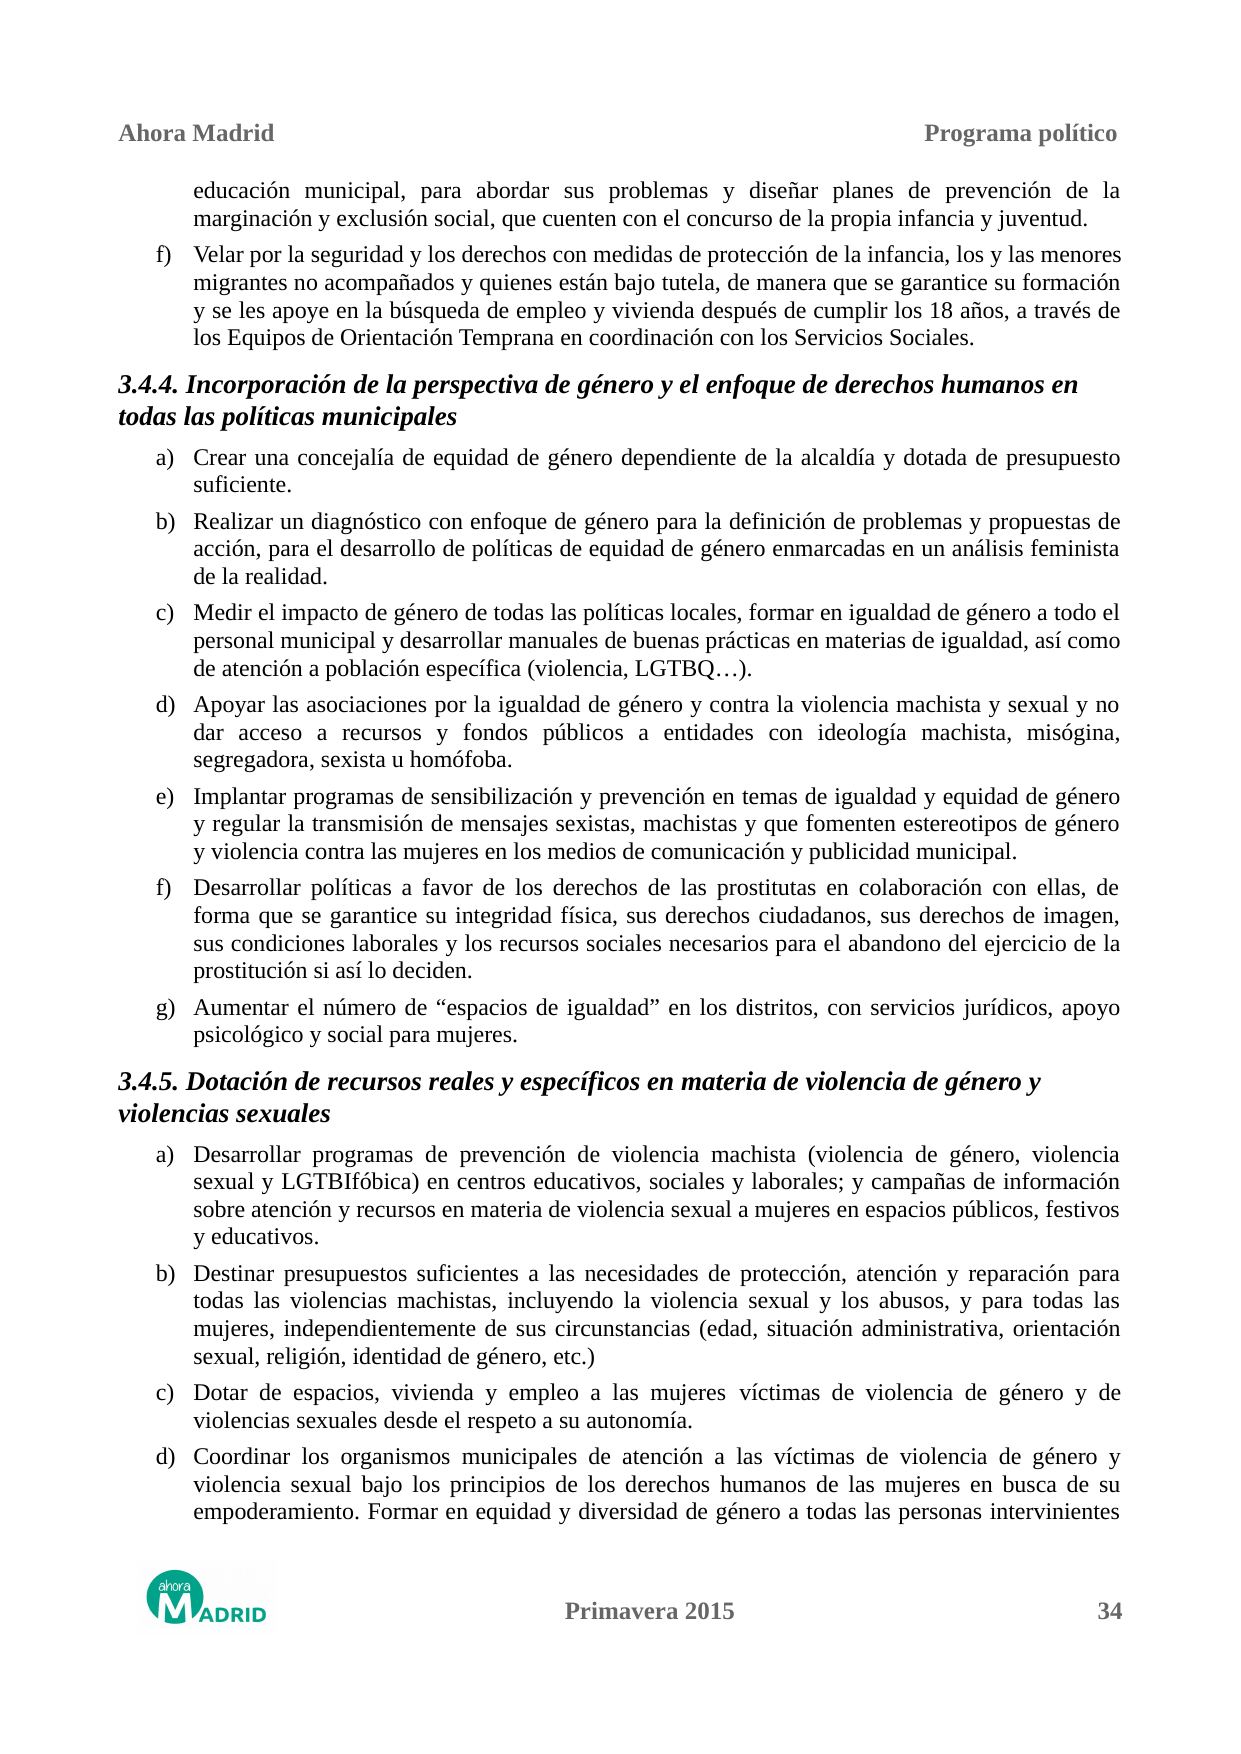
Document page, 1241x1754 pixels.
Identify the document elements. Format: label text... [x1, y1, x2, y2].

list educación municipal, para abordar sus problemas y diseñar planes de prevención de la marginación y exclusión social, que cuenten con el concurso de la propia infancia y juventud. [156, 176, 1122, 232]
list Realizar un diagnóstico con enfoque de género para la definición de problemas y propuestas de acción, para el desarrollo de políticas de equidad de género enmarcadas en un análisis feminista de la realidad. [156, 507, 1122, 589]
picture [137, 1560, 278, 1636]
list 3.4.5. Dotación de recursos reales y específicos en materia de violencia de género y violencias sexuales [118, 1066, 1122, 1128]
list Apoyar las asociaciones por la igualdad de género y contra la violencia machista y sexual y no dar acceso a recursos y fondos públicos a entidades con ideología machista, misógina, segregadora, sexista u homófoba. [156, 690, 1122, 773]
list Velar por la seguridad y los derechos con medidas de protección de la infancia, los y las menores migrantes no acompañados y quienes están bajo tutela, de manera que se garantice su formación y se les apoye en la búsqueda de empleo y vivienda después de cumplir los 18 años, a través de los Equipos de Orientación Temprana en coordinación con los Servicios Sociales. [156, 240, 1122, 351]
list Aumentar el número de “espacios de igualdad” en los distritos, con servicios jurídicos, apoyo psicológico y social para mujeres. [156, 993, 1122, 1048]
list Medir el impacto de género de todas las políticas locales, formar en igualdad de género a todo el personal municipal y desarrollar manuales de buenas prácticas en materias de igualdad, así como de atención a población específica (violencia, LGTBQ…). [156, 598, 1122, 681]
list Crear una concejalía de equidad de género dependiente de la alcaldía y dotada de presupuesto suficiente. [156, 443, 1122, 498]
list Implantar programas de sensibilización y prevención en temas de igualdad y equidad de género y regular la transmisión de mensajes sexistas, machistas y que fomenten estereotipos de género y violencia contra las mujeres en los medios de comunicación y publicidad municipal. [156, 782, 1122, 864]
list Desarrollar políticas a favor de los derechos de las prostitutas en colaboración con ellas, de forma que se garantice su integridad física, sus derechos ciudadanos, sus derechos de imagen, sus condiciones laborales y los recursos sociales necesarios para el abandono del ejercicio de la prostitución si así lo deciden. [156, 873, 1122, 984]
list Destinar presupuestos suficientes a las necesidades de protección, atención y reparación para todas las violencias machistas, incluyendo la violencia sexual y los abusos, y para todas las mujeres, independientemente de sus circunstancias (edad, situación administrativa, orientación sexual, religión, identidad de género, etc.) [156, 1259, 1122, 1369]
list Desarrollar programas de prevención de violencia machista (violencia de género, violencia sexual y LGTBIfóbica) en centros educativos, sociales y laborales; y campañas de información sobre atención y recursos en materia de violencia sexual a mujeres en espacios públicos, festivos y educativos. [156, 1139, 1122, 1250]
list Coordinar los organismos municipales de atención a las víctimas de violencia de género y violencia sexual bajo los principios de los derechos humanos de las mujeres en busca de su empoderamiento. Formar en equidad y diversidad de género a todas las personas intervinientes [156, 1442, 1122, 1525]
list 3.4.4. Incorporación de la perspectiva de género y el enfoque de derechos humanos en todas las políticas municipales [118, 368, 1122, 431]
list Dotar de espacios, vivienda y empleo a las mujeres víctimas de violencia de género y de violencias sexuales desde el respeto a su autonomía. [156, 1378, 1122, 1433]
